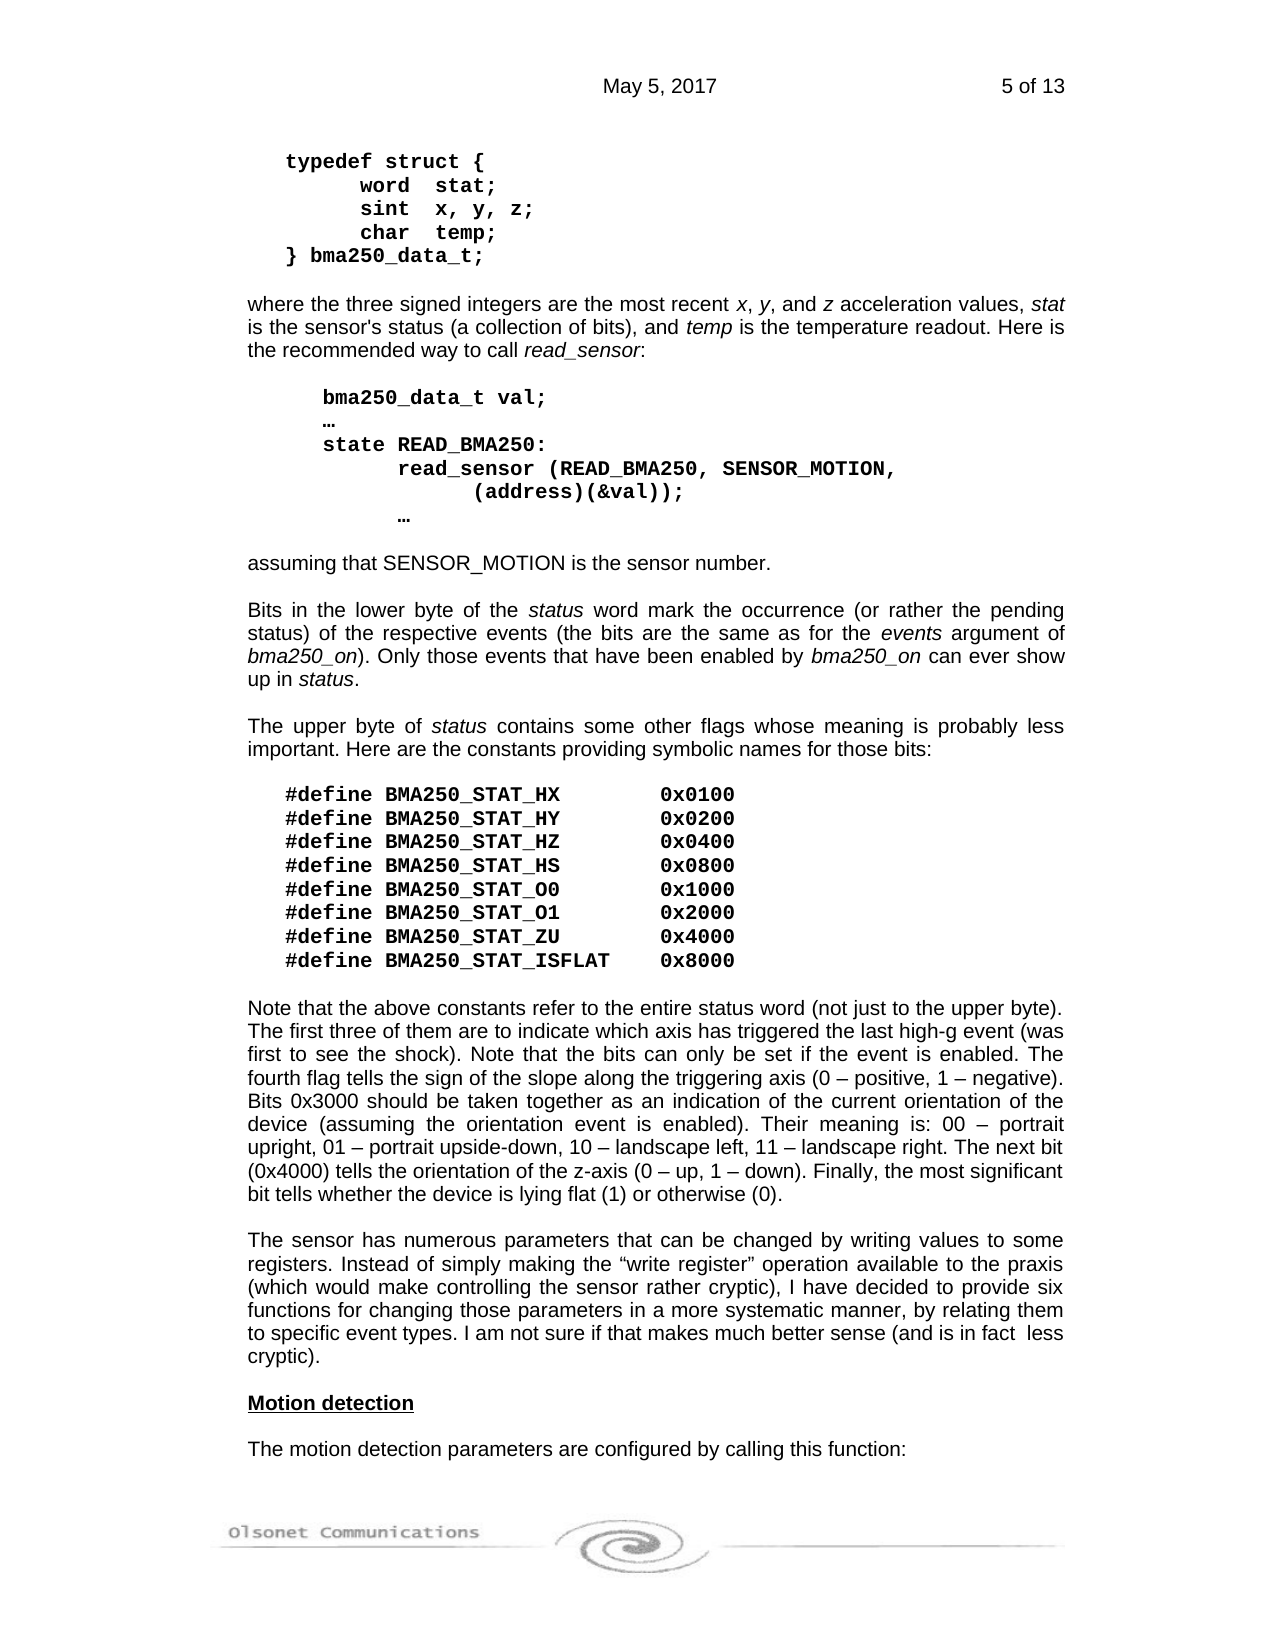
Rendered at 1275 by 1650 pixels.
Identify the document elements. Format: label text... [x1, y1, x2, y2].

text typedef struct { [285, 151, 1065, 174]
text #define BMA250_STAT_O1 0x2000 [285, 902, 1065, 926]
text sint x, y, z; [285, 198, 1065, 222]
text char temp; [285, 222, 1065, 246]
text Bits in the lower byte of the status word mark the occurrence (or rather the pending status) of the respective events (the bits are the same as for the events argument of bma250_on). Only those events that have been enabled by bma250_on can ever show up in status. [247, 598, 1065, 691]
text #define BMA250_STAT_HZ 0x0400 [285, 831, 1065, 855]
text word stat; [285, 174, 1065, 198]
text Note that the above constants refer to the entire status word (not just to the upper byte). The first three of them are to indicate which axis has triggered the last high-g event (was first to see the shock). Note that the bits can only be set if the event is enabled. The fourth flag tells the sign of the slope along the triggering axis (0 – positive, 1 – negative). Bits 0x3000 should be taken together as an indication of the current orientation of the device (assuming the orientation event is enabled). Their meaning is: 00 – portrait upright, 01 – portrait upside-down, 10 – landscape left, 11 – landscape right. The next bit (0x4000) tells the orientation of the z-axis (0 – up, 1 – down). Finally, the most significant bit tells whether the device is lying flat (1) or otherwise (0). [247, 997, 1065, 1206]
text The sensor has numerous parameters that can be changed by writing values to some registers. Instead of simply making the “write register” operation available to the praxis (which would make controlling the sensor rather cryptic), I have decided to provide six functions for changing those parameters in a more systematic manner, by relating them to specific event types. I am not sure if that makes much better sense (and is in fact less cryptic). [247, 1229, 1065, 1368]
text #define BMA250_STAT_HS 0x0800 [285, 855, 1065, 879]
text } bma250_data_t; [285, 246, 1065, 269]
text assuming that SENSOR_MOTION is the sensor number. [247, 552, 1065, 575]
text The motion detection parameters are configured by calling this function: [247, 1438, 1065, 1461]
picture [210, 1504, 1065, 1596]
text The upper byte of status contains some other flags whose meaning is probably less important. Here are the constants providing symbolic names for those bits: [247, 714, 1065, 761]
text bma250_data_t val; [247, 385, 1065, 410]
text … [247, 410, 1065, 434]
subtitle Motion detection [247, 1391, 1065, 1415]
text state READ_BMA250: [247, 434, 1065, 458]
text #define BMA250_STAT_ISFLAT 0x8000 [285, 950, 1065, 973]
text read_sensor (READ_BMA250, SENSOR_MOTION, [247, 458, 1065, 481]
text #define BMA250_STAT_HX 0x0100 [285, 784, 1065, 808]
text #define BMA250_STAT_HY 0x0200 [285, 808, 1065, 831]
text … [247, 505, 1065, 529]
text #define BMA250_STAT_ZU 0x4000 [285, 926, 1065, 950]
text #define BMA250_STAT_O0 0x1000 [285, 879, 1065, 902]
text where the three signed integers are the most recent x, y, and z acceleration values, stat is the sensor's status (a collection of bits), and temp is the temperature readout. Here is the recommended way to call read_sensor: [247, 292, 1065, 362]
text (address)(&val)); [247, 481, 1065, 505]
